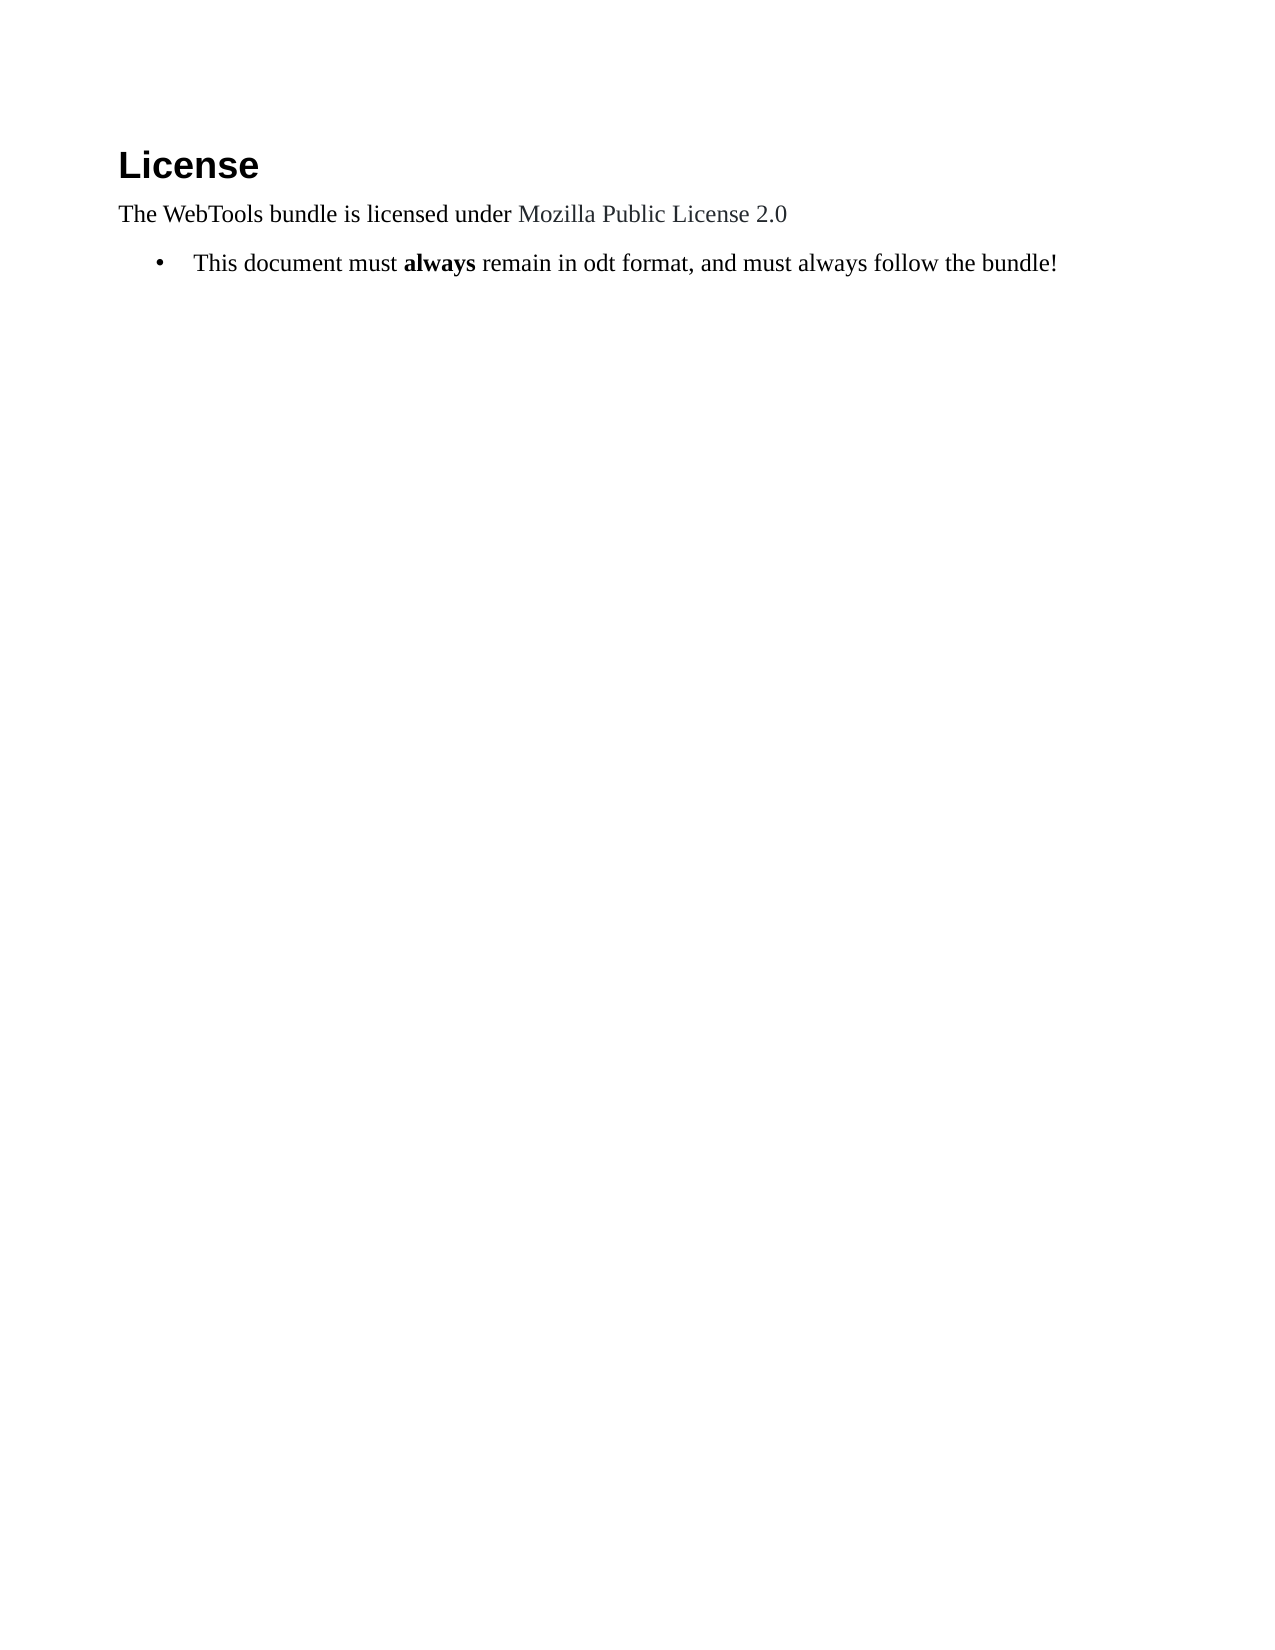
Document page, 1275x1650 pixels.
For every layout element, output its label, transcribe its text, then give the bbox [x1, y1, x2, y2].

subtitle License [118, 143, 1157, 187]
text The WebTools bundle is licensed under Mozilla Public License 2.0 [118, 199, 1157, 228]
list This document must always remain in odt format, and must always follow the bundle! [156, 248, 1157, 277]
